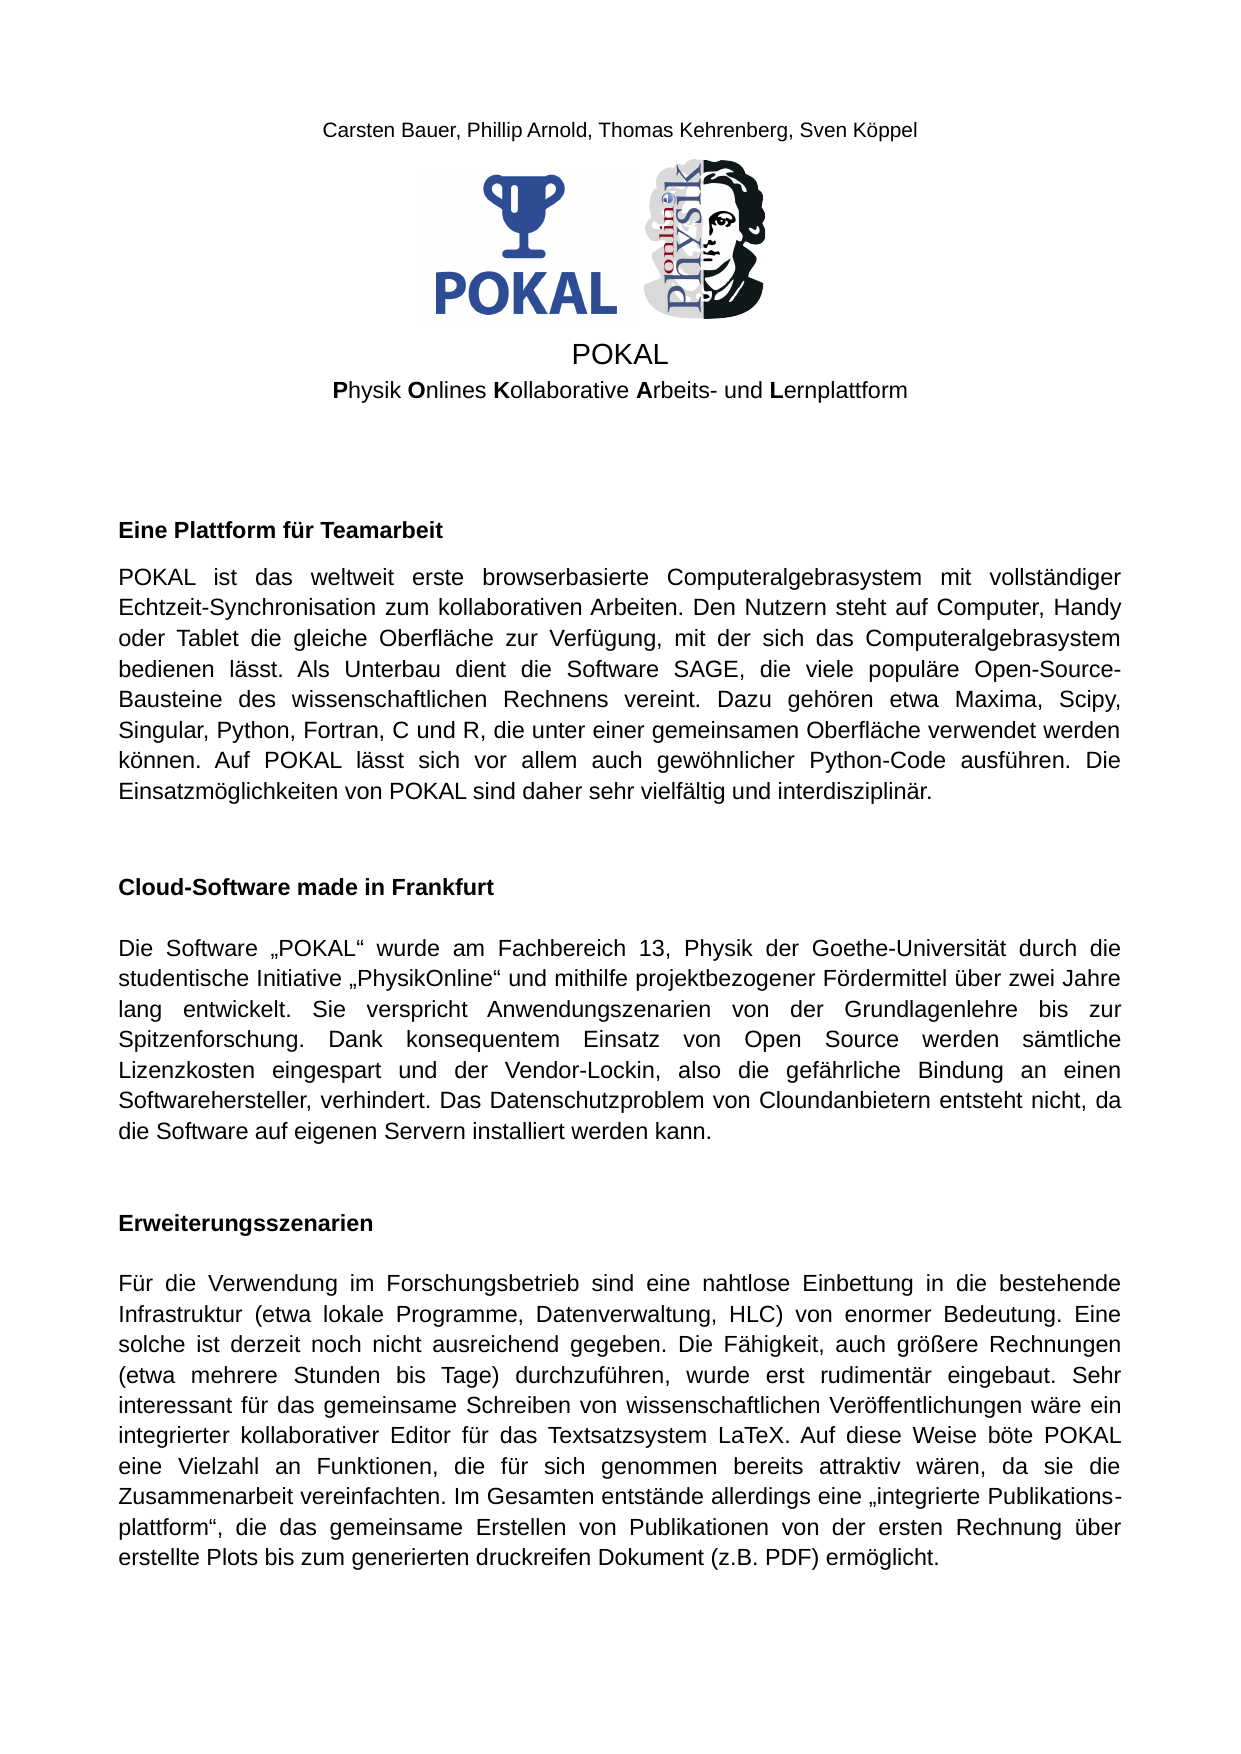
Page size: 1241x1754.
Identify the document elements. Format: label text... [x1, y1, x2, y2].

text Erweiterungsszenarien [118, 1209, 1122, 1236]
text Die Software „POKAL“ wurde am Fachbereich 13, Physik der Goethe-Universität durch die studentische Initiative „PhysikOnline“ und mithilfe projektbezogener Fördermittel über zwei Jahre lang entwickelt. Sie verspricht Anwendungszenarien von der Grundlagenlehre bis zur Spitzenforschung. Dank konsequentem Einsatz von Open Source werden sämtliche Lizenzkosten eingespart und der Vendor-Lockin, also die gefährliche Bindung an einen Softwarehersteller, verhindert. Das Datenschutzproblem von Cloundanbietern entsteht nicht, da die Software auf eigenen Servern installiert werden kann. [118, 934, 1122, 1144]
text POKAL ist das weltweit erste browserbasierte Computeralgebrasystem mit vollständiger Echtzeit-Synchronisation zum kollaborativen Arbeiten. Den Nutzern steht auf Computer, Handy oder Tablet die gleiche Oberfläche zur Verfügung, mit der sich das Computeralgebrasystem bedienen lässt. Als Unterbau dient die Software SAGE, die viele populäre Open-Source-Bausteine des wissenschaftlichen Rechnens vereint. Dazu gehören etwa Maxima, Scipy, Singular, Python, Fortran, C und R, die unter einer gemeinsamen Oberfläche verwendet werden können. Auf POKAL lässt sich vor allem auch gewöhnlicher Python-Code ausführen. Die Einsatzmöglichkeiten von POKAL sind daher sehr vielfältig und interdisziplinär. [118, 563, 1122, 804]
picture [418, 169, 634, 325]
text Für die Verwendung im Forschungsbetrieb sind eine nahtlose Einbettung in die bestehende Infrastruktur (etwa lokale Programme, Datenverwaltung, HLC) von enormer Bedeutung. Eine solche ist derzeit noch nicht ausreichend gegeben. Die Fähigkeit, auch größere Rechnungen (etwa mehrere Stunden bis Tage) durchzuführen, wurde erst rudimentär eingebaut. Sehr interessant für das gemeinsame Schreiben von wissenschaftlichen Veröffentlichungen wäre ein integrierter kollaborativer Editor für das Textsatzsystem LaTeX. Auf diese Weise böte POKAL eine Vielzahl an Funktionen, die für sich genommen bereits attraktiv wären, da sie die Zusammenarbeit vereinfachten. Im Gesamten entstände allerdings eine „integrierte Publikations­plattform“, die das gemeinsame Erstellen von Publikationen von der ersten Rechnung über erstellte Plots bis zum generierten druckreifen Dokument (z.B. PDF) ermöglicht. [118, 1270, 1122, 1570]
text Cloud-Software made in Frankfurt [118, 873, 1122, 900]
text Eine Plattform für Teamarbeit [118, 516, 1122, 543]
text POKAL Physik Onlines Kollaborative Arbeits- und Lernplattform [118, 337, 1122, 403]
picture [643, 159, 766, 319]
text Carsten Bauer, Phillip Arnold, Thomas Kehrenberg, Sven Köppel [118, 118, 1122, 171]
